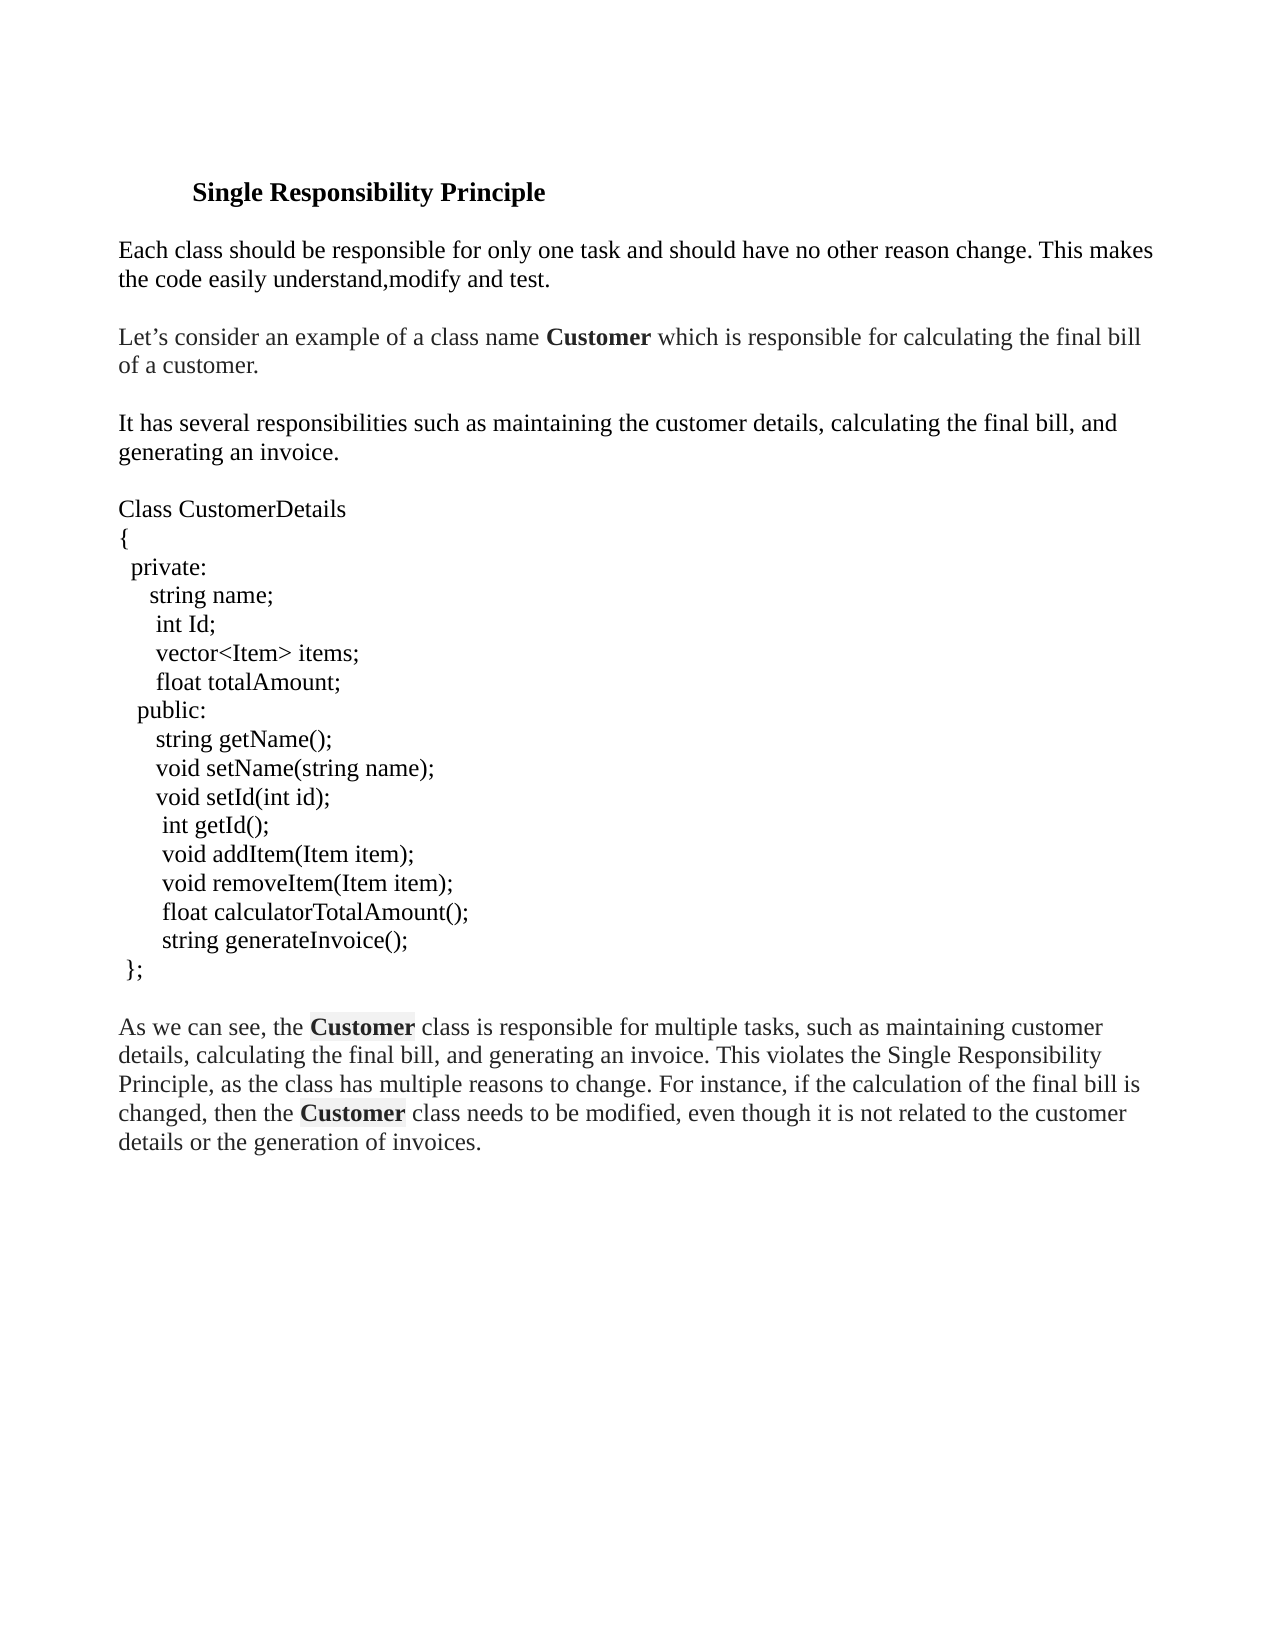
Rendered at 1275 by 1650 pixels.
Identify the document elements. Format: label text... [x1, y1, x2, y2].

text Each class should be responsible for only one task and should have no other reason change. This makes the code easily understand,modify and test. [118, 236, 1157, 293]
text void addItem(Item item); [118, 839, 1157, 868]
text It has several responsibilities such as maintaining the customer details, calculating the final bill, and generating an invoice. [118, 408, 1157, 466]
text vector<Item> items; [118, 638, 1157, 667]
text int getId(); [118, 811, 1157, 839]
text string name; [118, 581, 1157, 609]
text float calculatorTotalAmount(); [118, 897, 1157, 926]
text { [118, 523, 1157, 552]
text public: [118, 696, 1157, 724]
text Class CustomerDetails [118, 494, 1157, 523]
text void setName(string name); [118, 753, 1157, 782]
text As we can see, the Customer class is responsible for multiple tasks, such as maintaining customer details, calculating the final bill, and generating an invoice. This violates the Single Responsibility Principle, as the class has multiple reasons to change. For instance, if the calculation of the final bill is changed, then the Customer class needs to be modified, even though it is not related to the customer details or the generation of invoices. [118, 1012, 1157, 1156]
text string getName(); [118, 724, 1157, 753]
text float totalAmount; [118, 667, 1157, 696]
text Let’s consider an example of a class name Customer which is responsible for calculating the final bill of a customer. [118, 322, 1157, 379]
text void setId(int id); [118, 782, 1157, 811]
text void removeItem(Item item); [118, 868, 1157, 897]
text Single Responsibility Principle [118, 176, 1157, 207]
text string generateInvoice(); [118, 926, 1157, 954]
text }; [118, 954, 1157, 983]
text private: [118, 552, 1157, 581]
text int Id; [118, 609, 1157, 638]
